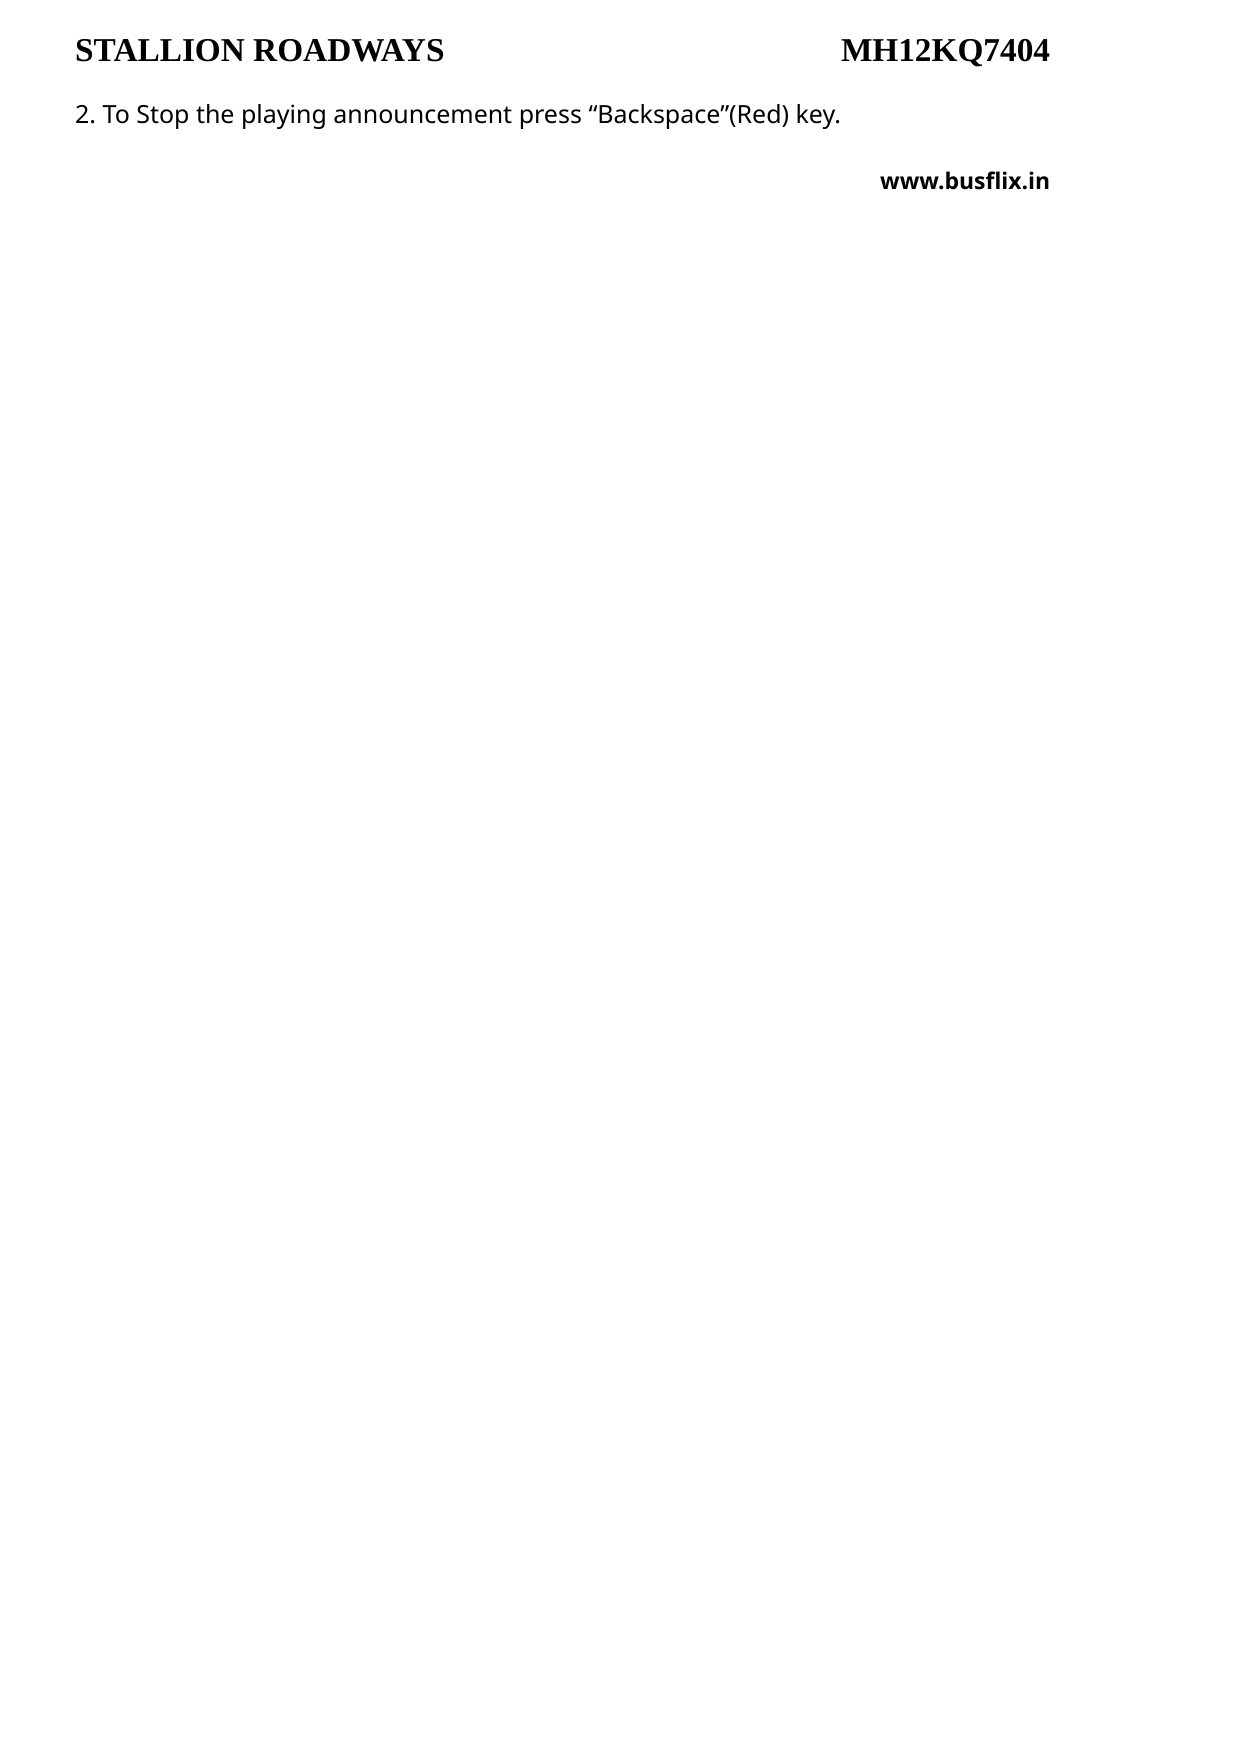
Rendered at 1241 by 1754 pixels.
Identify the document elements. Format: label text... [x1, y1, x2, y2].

text 2. To Stop the playing announcement press “Backspace”(Red) key. [75, 97, 1165, 131]
text www.busflix.in [75, 165, 1165, 196]
